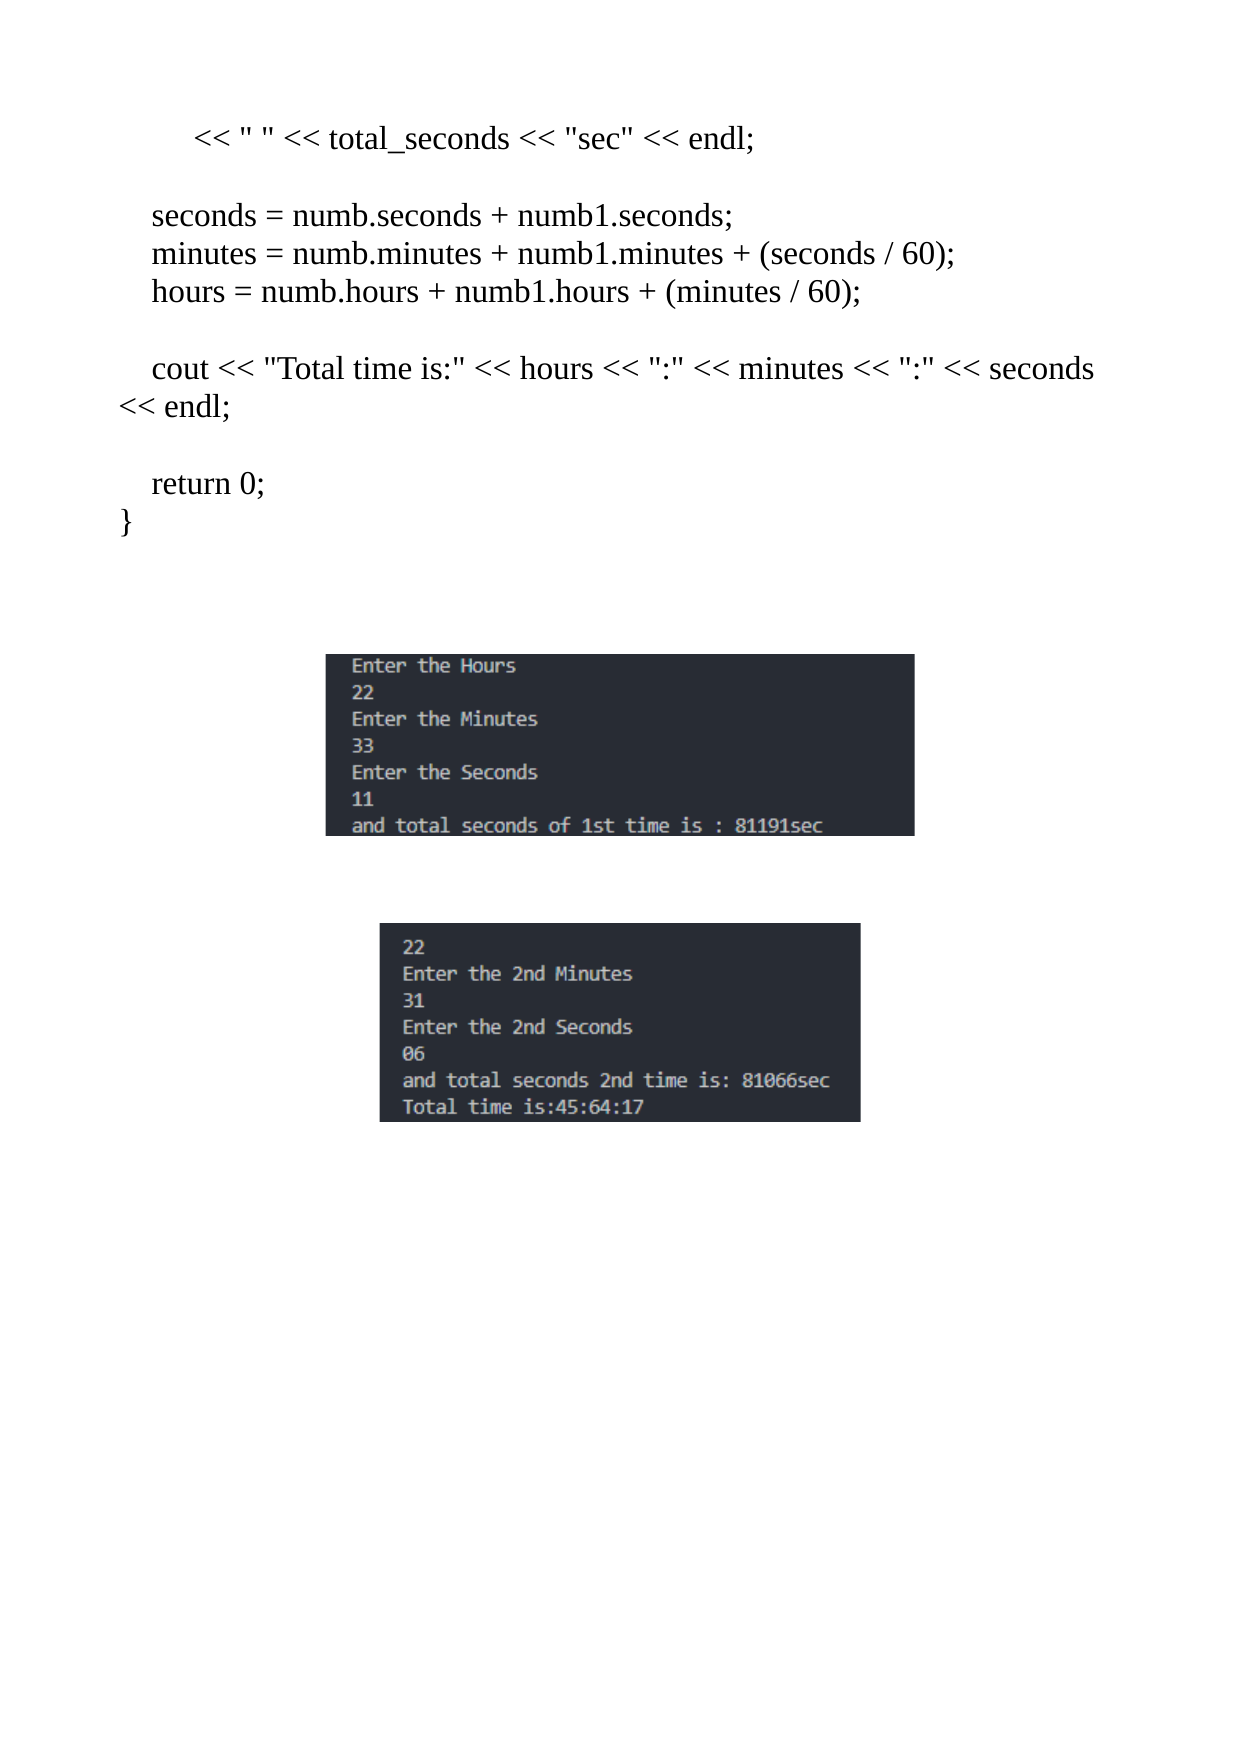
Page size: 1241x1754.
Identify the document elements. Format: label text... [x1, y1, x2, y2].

text return 0; [118, 463, 1122, 501]
text hours = numb.hours + numb1.hours + (minutes / 60); [118, 271, 1122, 310]
picture [325, 654, 915, 836]
text seconds = numb.seconds + numb1.seconds; [118, 195, 1122, 233]
text } [118, 501, 1122, 540]
text minutes = numb.minutes + numb1.minutes + (seconds / 60); [118, 233, 1122, 271]
text cout << "Total time is:" << hours << ":" << minutes << ":" << seconds << endl; [118, 348, 1122, 425]
picture [379, 923, 861, 1122]
text << " " << total_seconds << "sec" << endl; [118, 118, 1122, 156]
